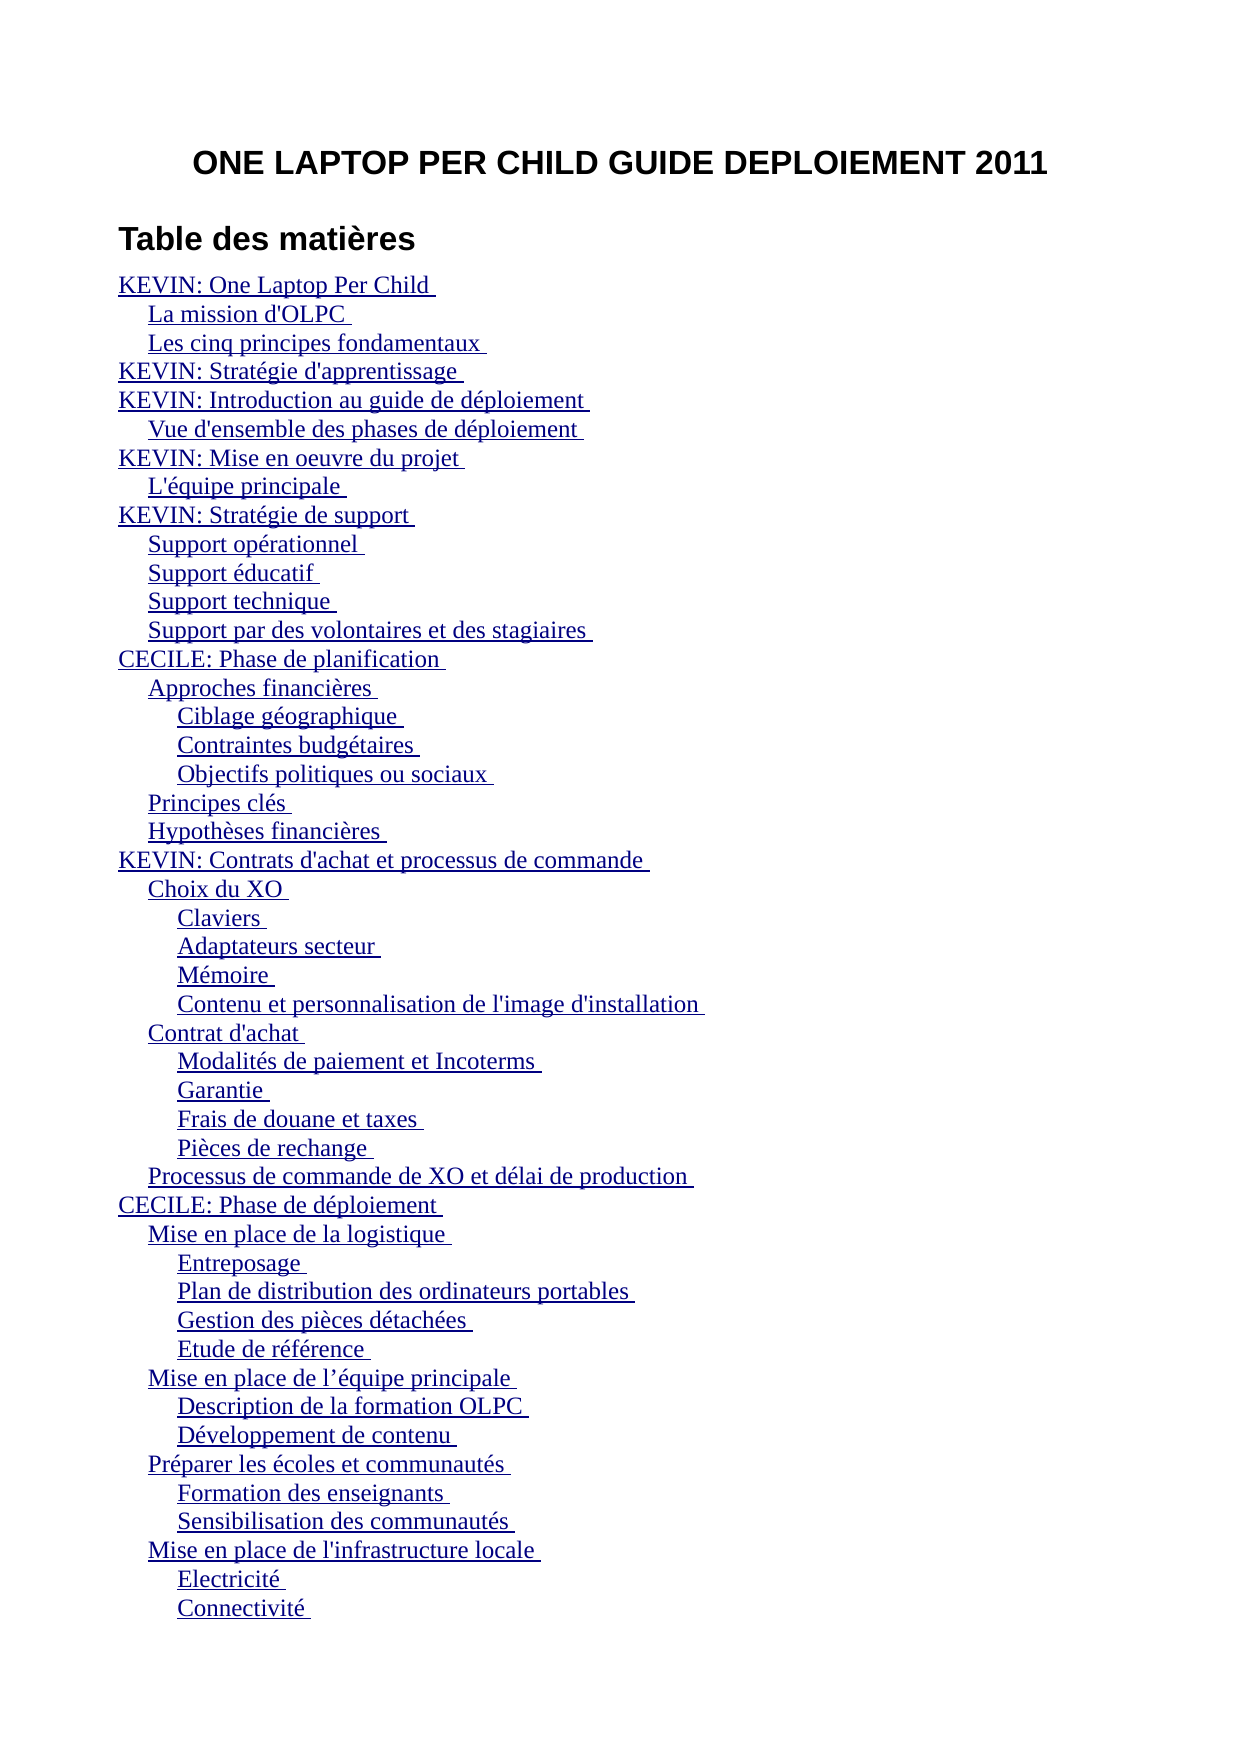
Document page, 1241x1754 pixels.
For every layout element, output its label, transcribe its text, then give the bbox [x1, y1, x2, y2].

subtitle Table des matières [118, 219, 1122, 258]
text Développement de contenu [177, 1420, 1122, 1449]
title ONE LAPTOP PER CHILD GUIDE DEPLOIEMENT 2011 [118, 143, 1122, 182]
text Préparer les écoles et communautés [148, 1449, 1122, 1478]
text Mémoire [177, 960, 1122, 989]
text L'équipe principale [148, 471, 1122, 500]
text Choix du XO [148, 874, 1122, 903]
text KEVIN: One Laptop Per Child [118, 270, 1122, 299]
text Approches financières [148, 673, 1122, 701]
text Frais de douane et taxes [177, 1104, 1122, 1133]
text Plan de distribution des ordinateurs portables [177, 1276, 1122, 1305]
text La mission d'OLPC [148, 299, 1122, 328]
text CECILE: Phase de déploiement [118, 1190, 1122, 1219]
text Contenu et personnalisation de l'image d'installation [177, 989, 1122, 1018]
text KEVIN: Mise en oeuvre du projet [118, 443, 1122, 471]
text Contraintes budgétaires [177, 730, 1122, 759]
text Ciblage géographique [177, 701, 1122, 730]
text Description de la formation OLPC [177, 1391, 1122, 1420]
text Processus de commande de XO et délai de production [148, 1161, 1122, 1190]
text Hypothèses financières [148, 816, 1122, 845]
text Mise en place de la logistique [148, 1219, 1122, 1248]
text Support technique [148, 586, 1122, 615]
text Etude de référence [177, 1334, 1122, 1363]
text Garantie [177, 1075, 1122, 1104]
text Claviers [177, 903, 1122, 931]
text Contrat d'achat [148, 1018, 1122, 1046]
text KEVIN: Contrats d'achat et processus de commande [118, 845, 1122, 874]
text Sensibilisation des communautés [177, 1506, 1122, 1535]
text Les cinq principes fondamentaux [148, 328, 1122, 356]
text Support éducatif [148, 558, 1122, 586]
text Mise en place de l'infrastructure locale [148, 1535, 1122, 1564]
text Support opérationnel [148, 529, 1122, 558]
text KEVIN: Stratégie d'apprentissage [118, 356, 1122, 385]
text Adaptateurs secteur [177, 931, 1122, 960]
text KEVIN: Introduction au guide de déploiement [118, 385, 1122, 414]
text Support par des volontaires et des stagiaires [148, 615, 1122, 644]
text CECILE: Phase de planification [118, 644, 1122, 673]
text Mise en place de l’équipe principale [148, 1363, 1122, 1391]
text KEVIN: Stratégie de support [118, 500, 1122, 529]
text Formation des enseignants [177, 1478, 1122, 1506]
text Objectifs politiques ou sociaux [177, 759, 1122, 788]
text Entreposage [177, 1248, 1122, 1276]
text Vue d'ensemble des phases de déploiement [148, 414, 1122, 443]
text Modalités de paiement et Incoterms [177, 1046, 1122, 1075]
text Principes clés [148, 788, 1122, 816]
text Gestion des pièces détachées [177, 1305, 1122, 1334]
text Electricité [177, 1564, 1122, 1593]
text Pièces de rechange [177, 1133, 1122, 1161]
text Connectivité [177, 1593, 1122, 1621]
